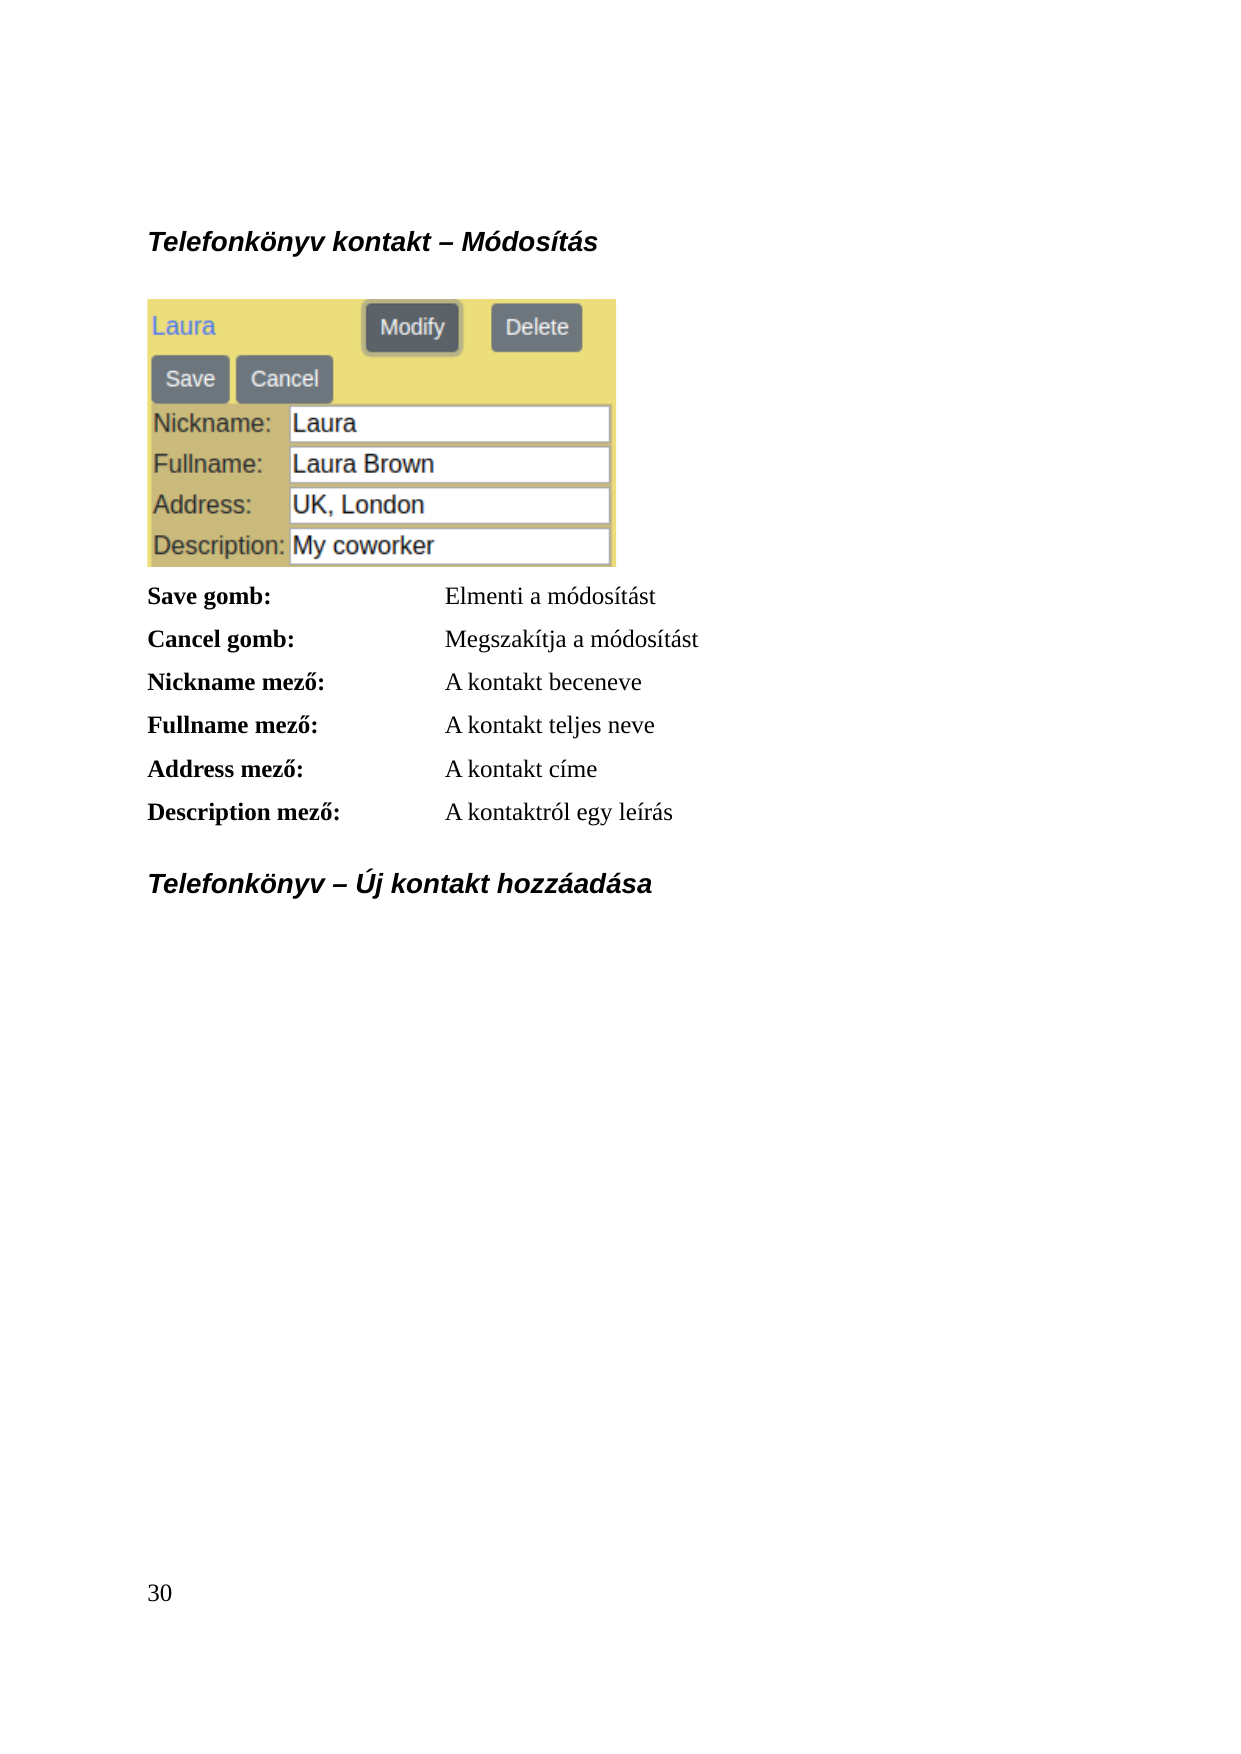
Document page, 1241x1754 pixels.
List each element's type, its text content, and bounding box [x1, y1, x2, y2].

subtitle Telefonkönyv – Új kontakt hozzáadása [147, 867, 1033, 899]
text Save gomb: Elmenti a módosítást Cancel gomb: Megszakítja a módosítást Nickname mező: A kontakt beceneve Fullname mező: A kontakt teljes neve Address mező: A kontakt címe Description mező: A kontaktról egy leírás [147, 286, 1033, 826]
picture [147, 299, 617, 567]
subtitle Telefonkönyv kontakt – Módosítás [147, 225, 1033, 257]
